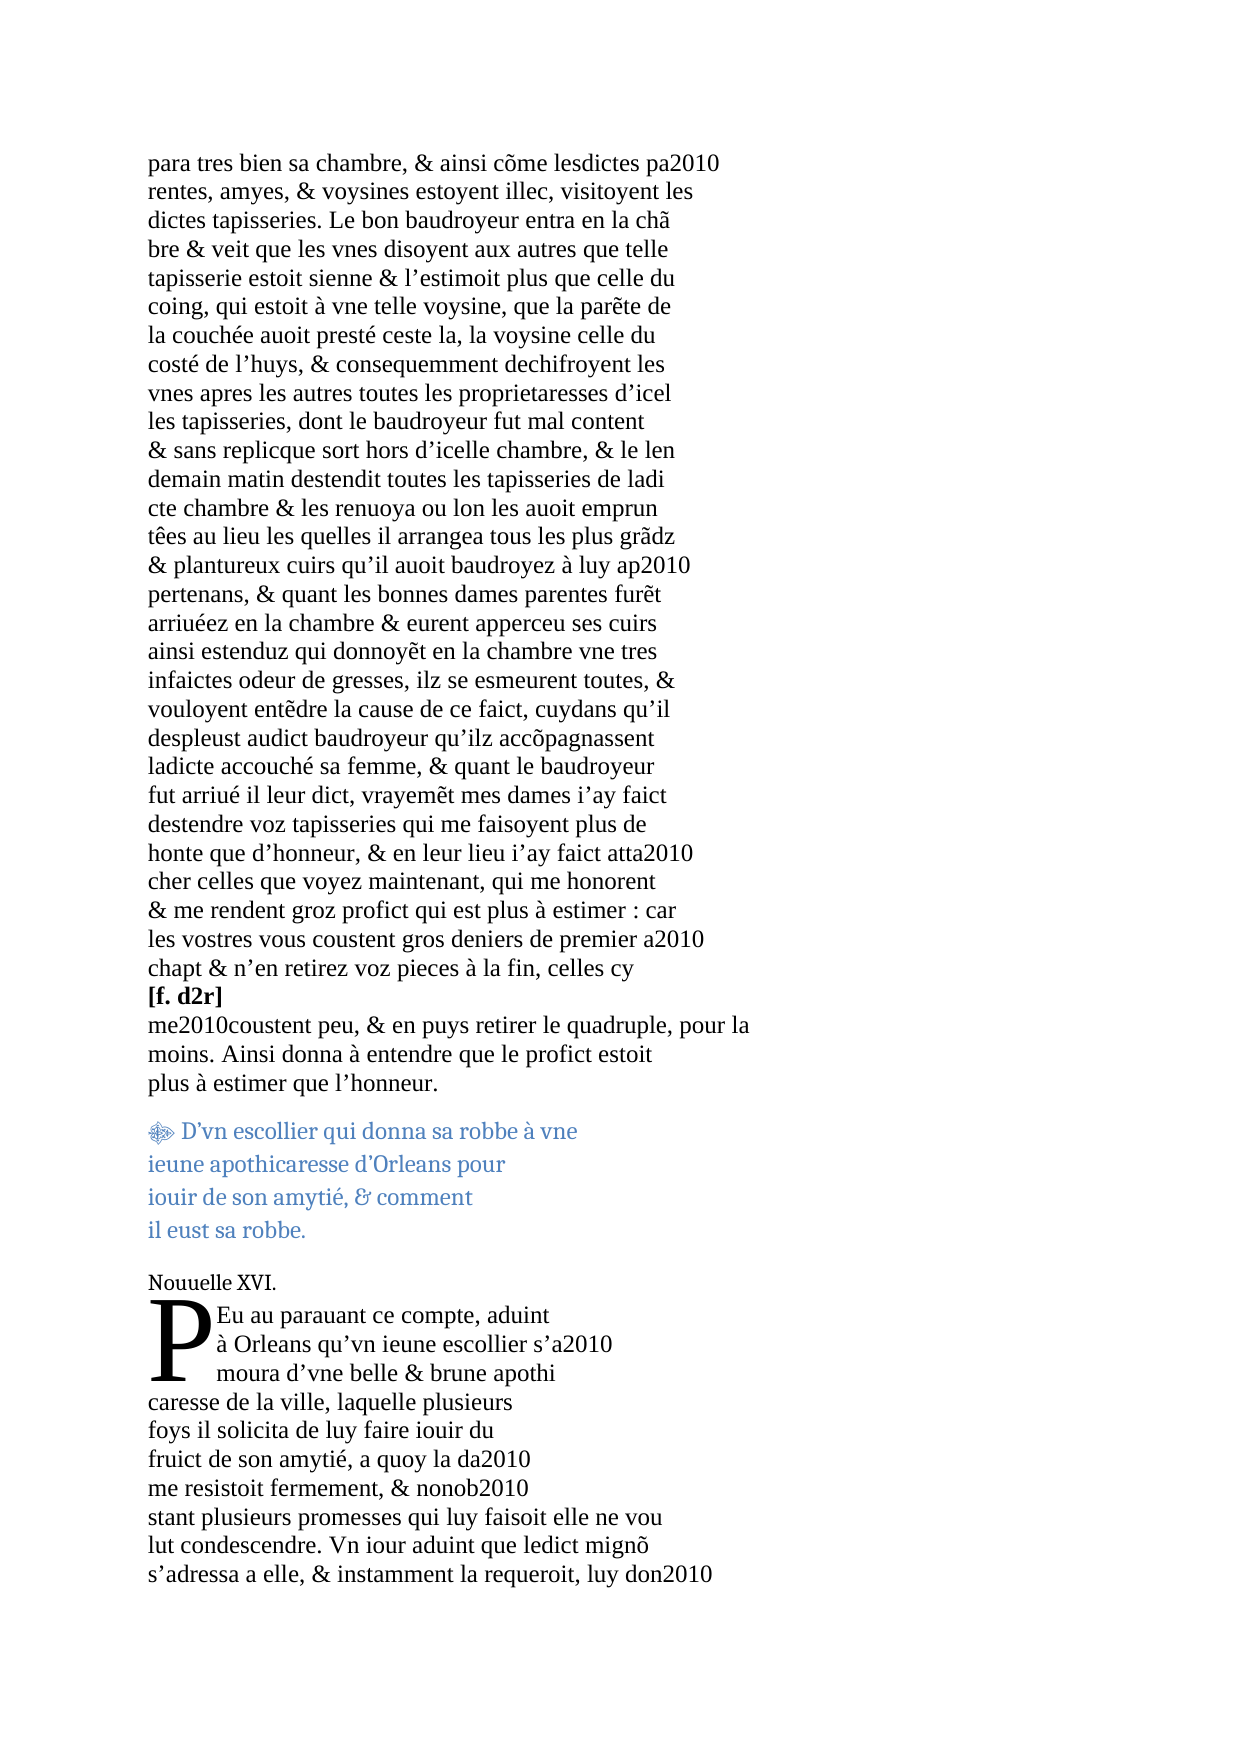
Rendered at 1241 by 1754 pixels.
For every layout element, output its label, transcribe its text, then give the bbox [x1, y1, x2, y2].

subtitle ❧ D’vn escollier qui donna sa robbe à vne ieune apothicaresse d’Orleans pour iouir de son amytié, & comment il eust sa robbe. [148, 1117, 1093, 1245]
subtitle Nouuelle XVI. [148, 1270, 1093, 1296]
text para tres bien sa chambre, & ainsi cõme lesdictes pa2010 rentes, amyes, & voysines estoyent illec, visitoyent les dictes tapisseries. Le bon baudroyeur entra en la chã bre & veit que les vnes disoyent aux autres que telle tapisserie estoit sienne & l’estimoit plus que celle du coing, qui estoit à vne telle voysine, que la parẽte de la couchée auoit presté ceste la, la voysine celle du costé de l’huys, & consequemment dechifroyent les vnes apres les autres toutes les proprietaresses d’icel les tapisseries, dont le baudroyeur fut mal content & sans replicque sort hors d’icelle chambre, & le len demain matin destendit toutes les tapisseries de ladi cte chambre & les renuoya ou lon les auoit emprun têes au lieu les quelles il arrangea tous les plus grãdz & plantureux cuirs qu’il auoit baudroyez à luy ap2010 pertenans, & quant les bonnes dames parentes furẽt arriuéez en la chambre & eurent apperceu ses cuirs ainsi estenduz qui donnoyẽt en la chambre vne tres infaictes odeur de gresses, ilz se esmeurent toutes, & vouloyent entẽdre la cause de ce faict, cuydans qu’il despleust audict baudroyeur qu’ilz accõpagnassent ladicte accouché sa femme, & quant le baudroyeur fut arriué il leur dict, vrayemẽt mes dames i’ay faict destendre voz tapisseries qui me faisoyent plus de honte que d’honneur, & en leur lieu i’ay faict atta2010 cher celles que voyez maintenant, qui me honorent & me rendent groz profict qui est plus à estimer : car les vostres vous coustent gros deniers de premier a2010 chapt & n’en retirez voz pieces à la fin, celles cy [f. d2r] me2010coustent peu, & en puys retirer le quadruple, pour la moins. Ainsi donna à entendre que le profict estoit plus à estimer que l’honneur. [148, 148, 1093, 1096]
text PEu au parauant ce compte, aduint à Orleans qu’vn ieune escollier s’a2010 moura d’vne belle & brune apothi caresse de la ville, laquelle plusieurs foys il solicita de luy faire iouir du fruict de son amytié, a quoy la da2010 me resistoit fermement, & nonob2010 stant plusieurs promesses qui luy faisoit elle ne vou lut condescendre. Vn iour aduint que ledict mignõ s’adressa a elle, & instamment la requeroit, luy don2010 [148, 1300, 1093, 1588]
